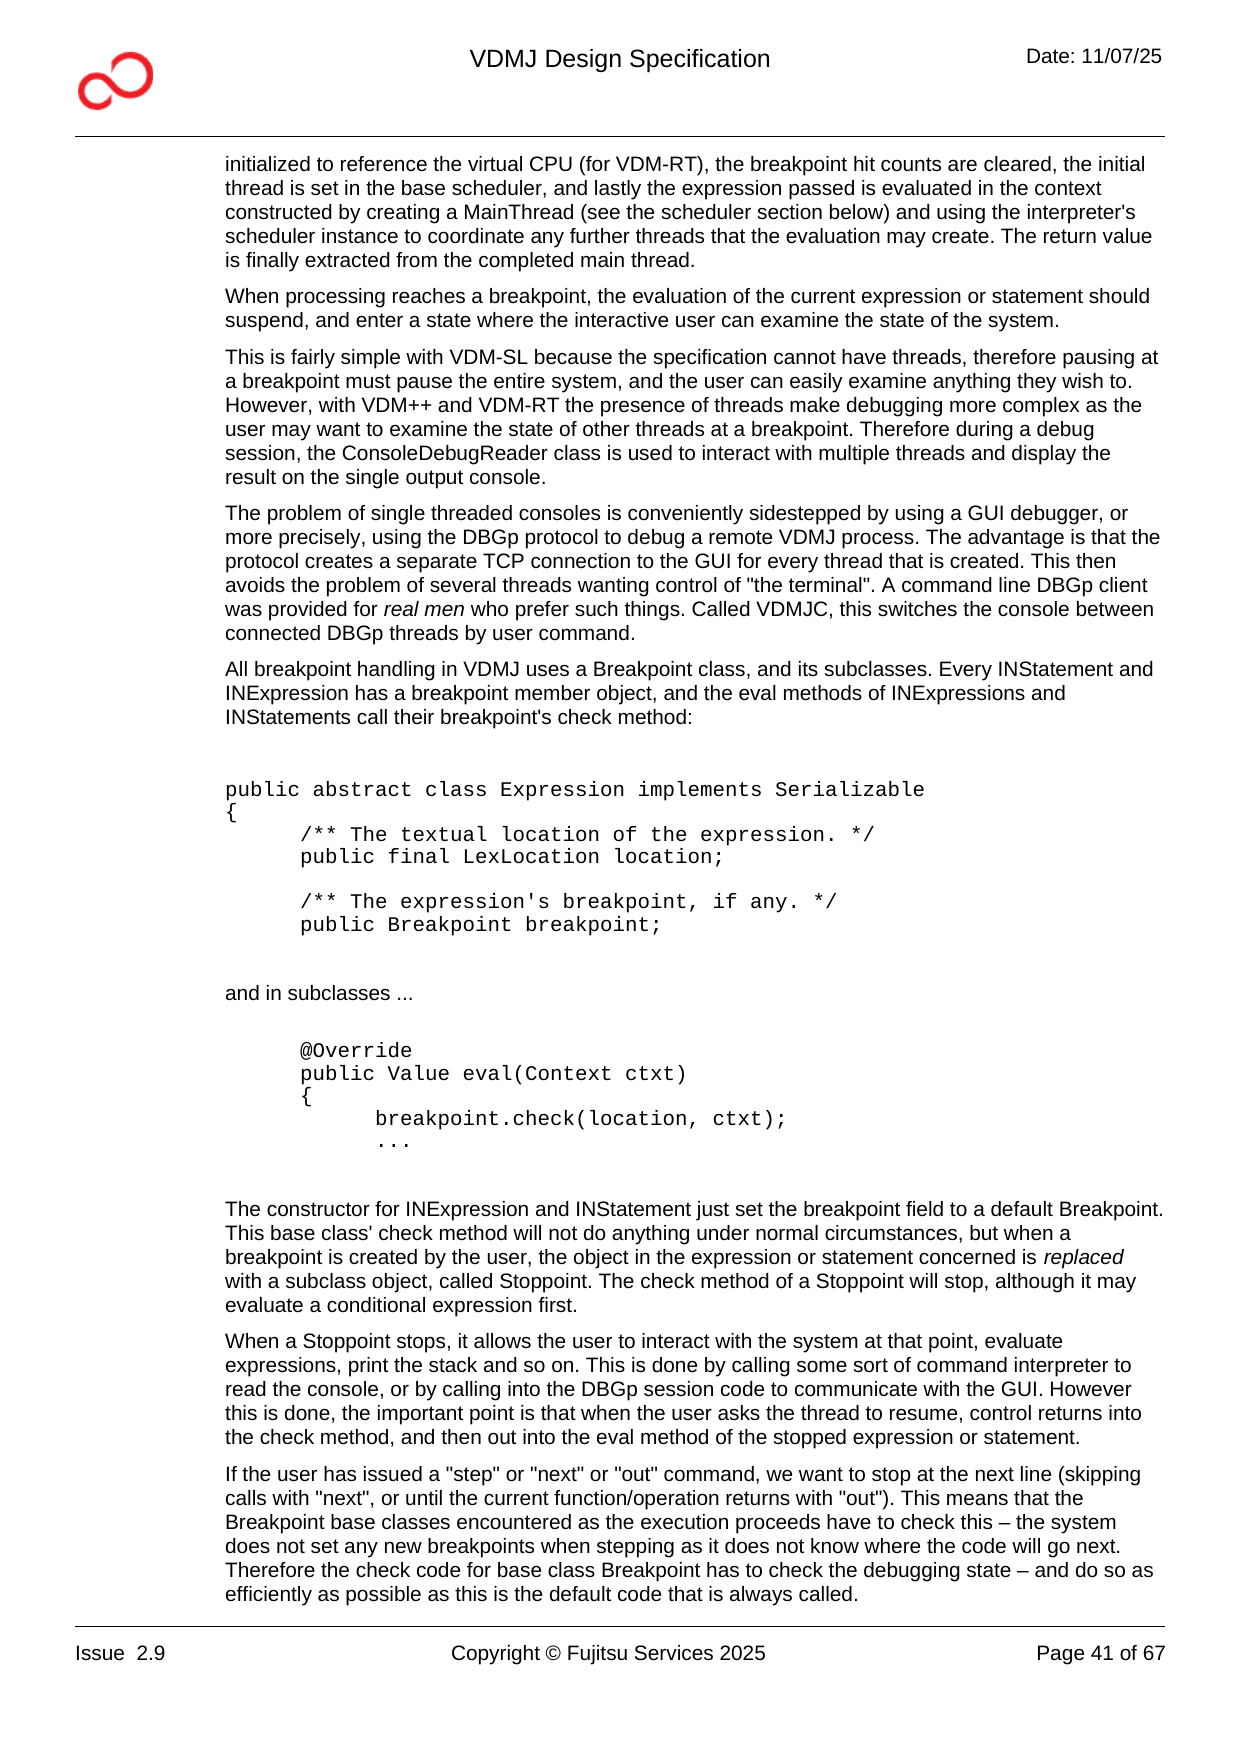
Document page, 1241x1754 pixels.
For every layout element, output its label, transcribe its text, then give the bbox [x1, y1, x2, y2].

text @Override [225, 1040, 1165, 1062]
text /** The expression's breakpoint, if any. */ [225, 891, 1165, 913]
text and in subclasses ... [225, 981, 1165, 1005]
text When processing reaches a breakpoint, the evaluation of the current expression or statement should suspend, and enter a state where the interactive user can examine the state of the system. [225, 285, 1165, 333]
picture [78, 44, 153, 120]
text { [225, 801, 1165, 823]
text This is fairly simple with VDM-SL because the specification cannot have threads, therefore pausing at a breakpoint must pause the entire system, and the user can easily examine anything they wish to. However, with VDM++ and VDM-RT the presence of threads make debugging more complex as the user may want to examine the state of other threads at a breakpoint. Therefore during a debug session, the ConsoleDebugReader class is used to interact with multiple threads and display the result on the single output console. [225, 345, 1165, 489]
text breakpoint.check(location, ctxt); [225, 1107, 1165, 1130]
text { [225, 1085, 1165, 1107]
text All breakpoint handling in VDMJ uses a Breakpoint class, and its subclasses. Every INStatement and INExpression has a breakpoint member object, and the eval methods of INExpressions and INStatements call their breakpoint's check method: [225, 658, 1165, 729]
text If the user has issued a "step" or "next" or "out" command, we want to stop at the next line (skipping calls with "next", or until the current function/operation returns with "out"). This means that the Breakpoint base classes encountered as the execution proceeds have to check this – the system does not set any new breakpoints when stepping as it does not know where the code will go next. Therefore the check code for base class Breakpoint has to check the debugging state – and do so as efficiently as possible as this is the default code that is always called. [225, 1462, 1165, 1606]
text public Value eval(Context ctxt) [225, 1062, 1165, 1085]
text initialized to reference the virtual CPU (for VDM-RT), the breakpoint hit counts are cleared, the initial thread is set in the base scheduler, and lastly the expression passed is evaluated in the context constructed by creating a MainThread (see the scheduler section below) and using the interpreter's scheduler instance to coordinate any further threads that the evaluation may create. The return value is finally extracted from the completed main thread. [225, 152, 1165, 272]
text The constructor for INExpression and INStatement just set the breakpoint field to a default Breakpoint. This base class' check method will not do anything under normal circumstances, but when a breakpoint is created by the user, the object in the expression or statement concerned is replaced with a subclass object, called Stoppoint. The check method of a Stoppoint will stop, although it may evaluate a conditional expression first. [225, 1197, 1165, 1317]
text public Breakpoint breakpoint; [225, 913, 1165, 936]
text When a Stoppoint stops, it allows the user to interact with the system at that point, evaluate expressions, print the stack and so on. This is done by calling some sort of command interpreter to read the console, or by calling into the DBGp session code to communicate with the GUI. However this is done, the important point is that when the user asks the thread to resume, control returns into the check method, and then out into the eval method of the stopped expression or statement. [225, 1330, 1165, 1449]
text public abstract class Expression implements Serializable [225, 778, 1165, 801]
text /** The textual location of the expression. */ [225, 823, 1165, 846]
text The problem of single threaded consoles is conveniently sidestepped by using a GUI debugger, or more precisely, using the DBGp protocol to debug a remote VDMJ process. The advantage is that the protocol creates a separate TCP connection to the GUI for every thread that is created. This then avoids the problem of several threads wanting control of "the terminal". A command line DBGp client was provided for real men who prefer such things. Called VDMJC, this switches the console between connected DBGp threads by user command. [225, 501, 1165, 645]
text public final LexLocation location; [225, 846, 1165, 868]
text ... [225, 1130, 1165, 1152]
